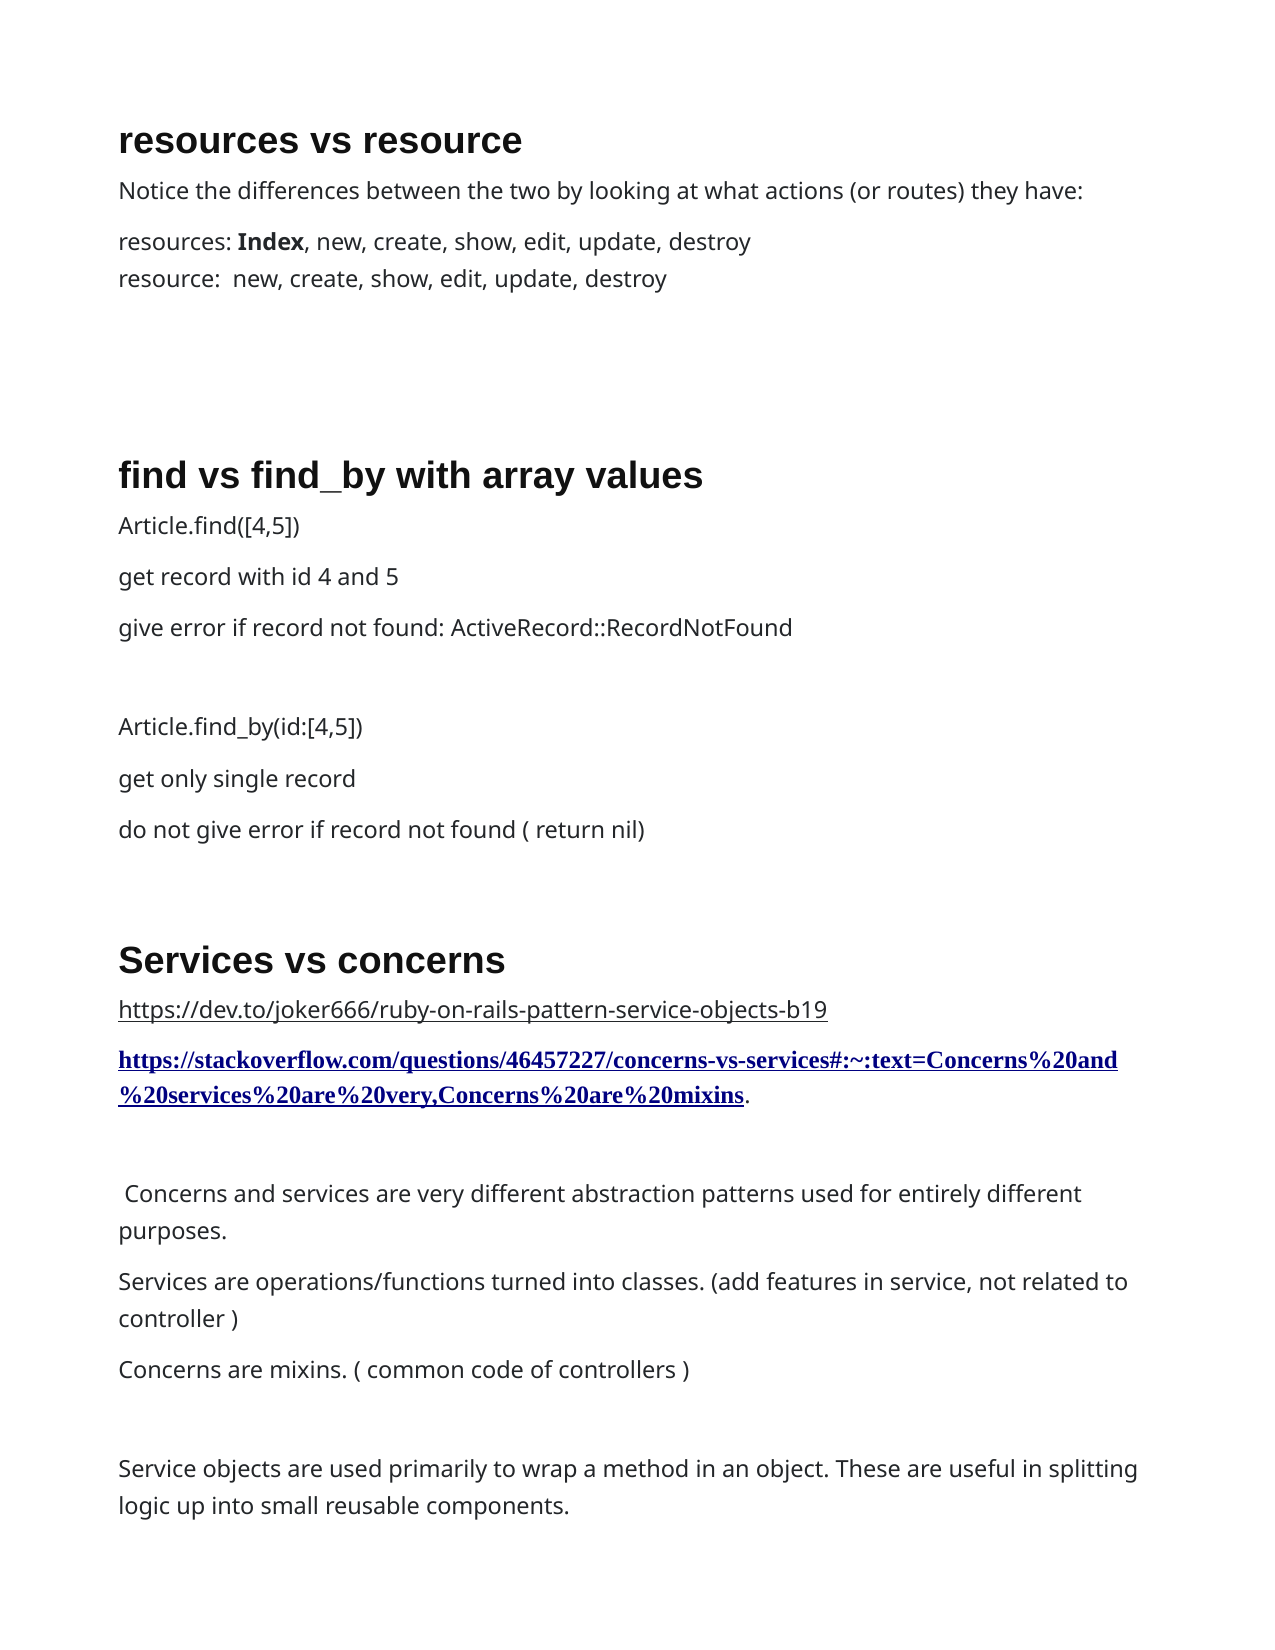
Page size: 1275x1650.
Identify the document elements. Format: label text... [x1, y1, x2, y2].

text Article.find([4,5]) [118, 509, 1157, 541]
subtitle resources vs resource [118, 118, 1157, 162]
text https://dev.to/joker666/ruby-on-rails-pattern-service-objects-b19 [118, 993, 1157, 1026]
text get only single record [118, 762, 1157, 794]
text give error if record not found: ActiveRecord::RecordNotFound [118, 612, 1157, 644]
text Service objects are used primarily to wrap a method in an object. These are useful in splitting logic up into small reusable components. [118, 1453, 1157, 1521]
subtitle Services vs concerns [118, 937, 1157, 981]
text Notice the differences between the two by looking at what actions (or routes) they have: [118, 174, 1157, 206]
text Article.find_by(id:[4,5]) [118, 711, 1157, 743]
text resource: new, create, show, edit, update, destroy [118, 262, 1157, 294]
text get record with id 4 and 5 [118, 560, 1157, 592]
text Concerns are mixins. ( common code of controllers ) [118, 1354, 1157, 1386]
text resources: Index, new, create, show, edit, update, destroy [118, 226, 1157, 258]
text https://stackoverflow.com/questions/46457227/concerns-vs-services#:~:text=Concerns%20and%20services%20are%20very,Concerns%20are%20mixins. [118, 1045, 1157, 1110]
text do not give error if record not found ( return nil) [118, 813, 1157, 845]
text Services are operations/functions turned into classes. (add features in service, not related to controller ) [118, 1266, 1157, 1334]
subtitle find vs find_by with array values [118, 453, 1157, 497]
text Concerns and services are very different abstraction patterns used for entirely different purposes. [118, 1177, 1157, 1246]
